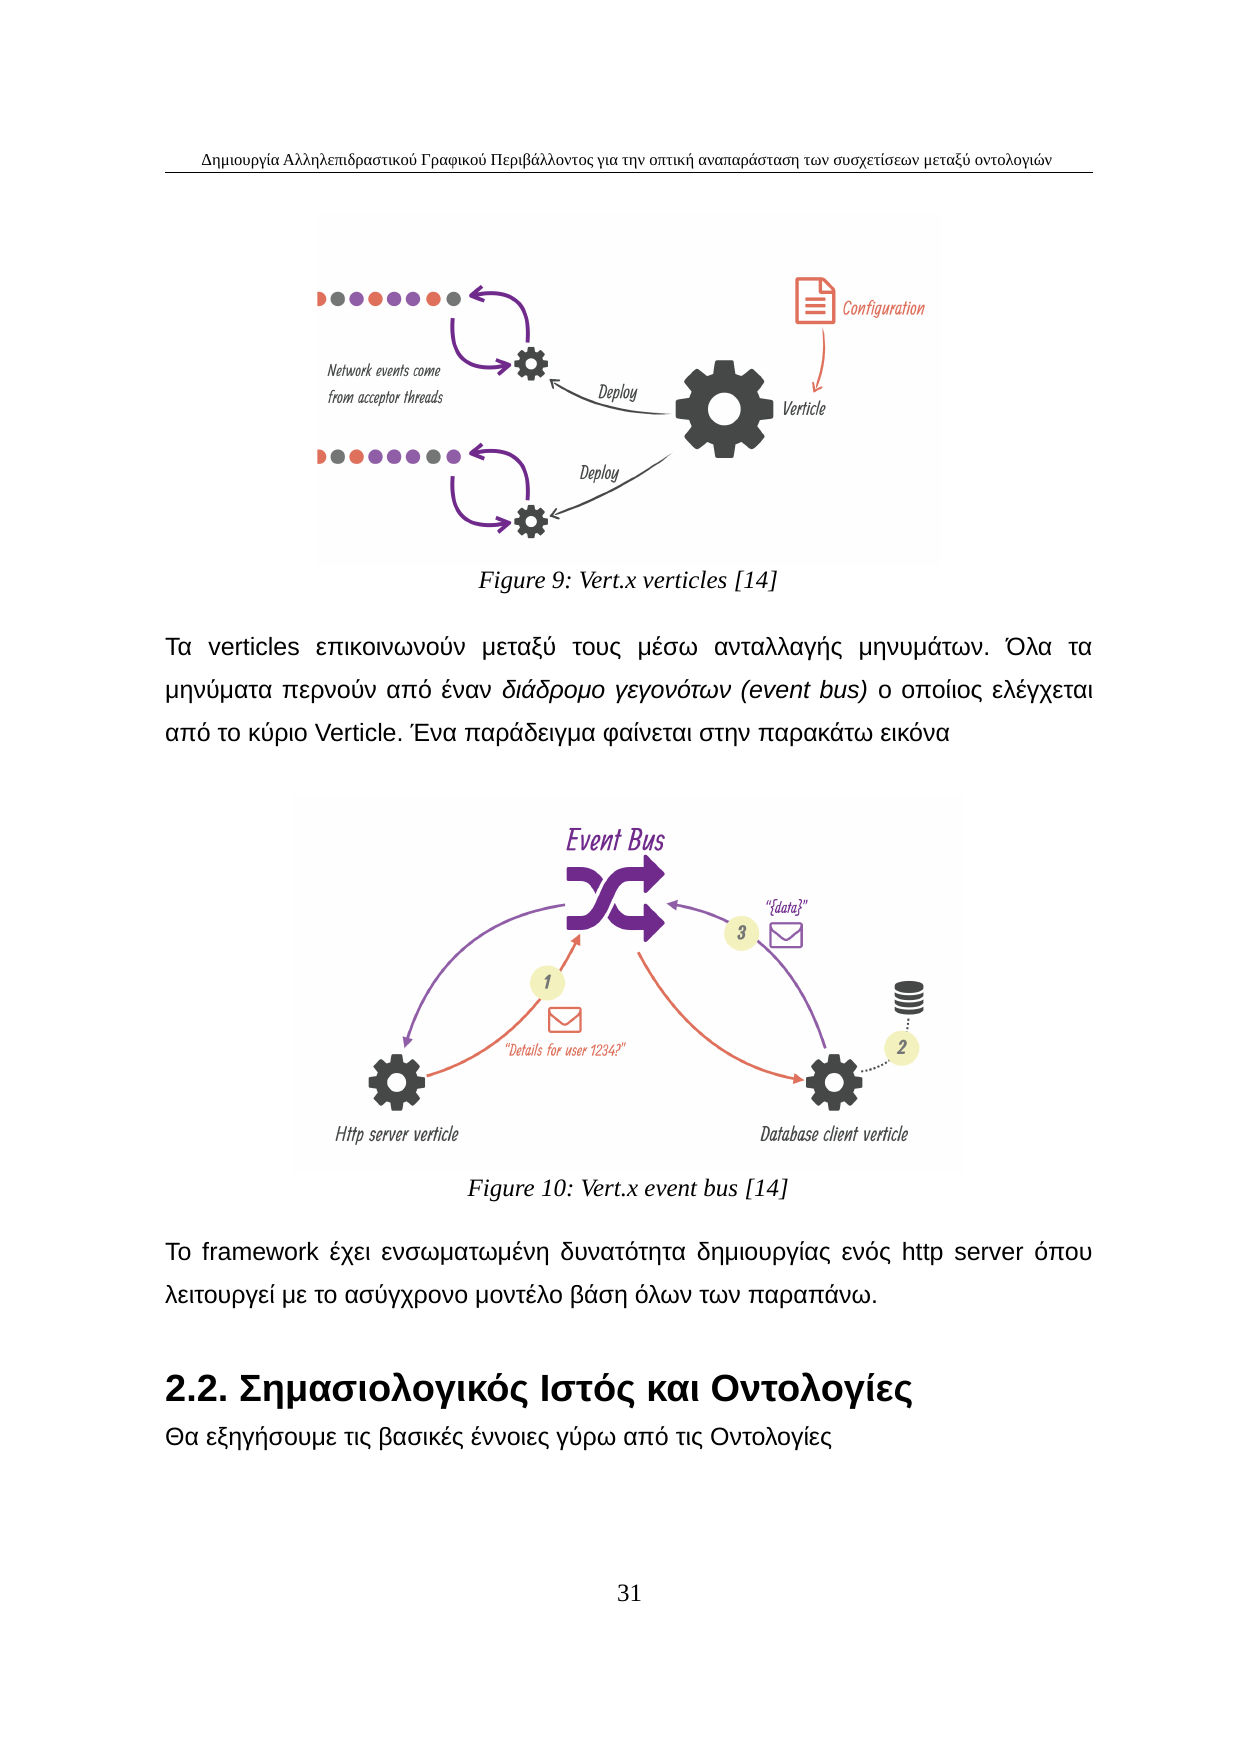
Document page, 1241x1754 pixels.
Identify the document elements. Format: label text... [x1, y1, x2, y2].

text Figure 10: Vert.x event bus [14] [293, 1173, 965, 1202]
text Figure 9: Vert.x verticles [14] [279, 215, 980, 594]
text Θα εξηγήσουμε τις βασικές έννοιες γύρω από τις Οντολογίες [165, 1422, 1093, 1450]
text Το framework έχει ενσωματωμένη δυνατότητα δημιουργίας ενός http server όπου λειτουργεί με το ασύγχρονο μοντέλο βάση όλων των παραπάνω. [165, 1237, 1093, 1309]
subtitle Σημασιολογικός Ιστός και Οντολογίες [165, 1365, 1093, 1409]
text Τα verticles επικοινωνούν μεταξύ τους μέσω ανταλλαγής μηνυμάτων. Όλα τα μηνύματα περνούν από έναν διάδρομο γεγονότων (event bus) ο οποίιος ελέγχεται από το κύριο Verticle. Ένα παράδειγμα φαίνεται στην παρακάτω εικόνα [165, 632, 1093, 747]
picture [317, 214, 942, 566]
picture [293, 795, 966, 1173]
